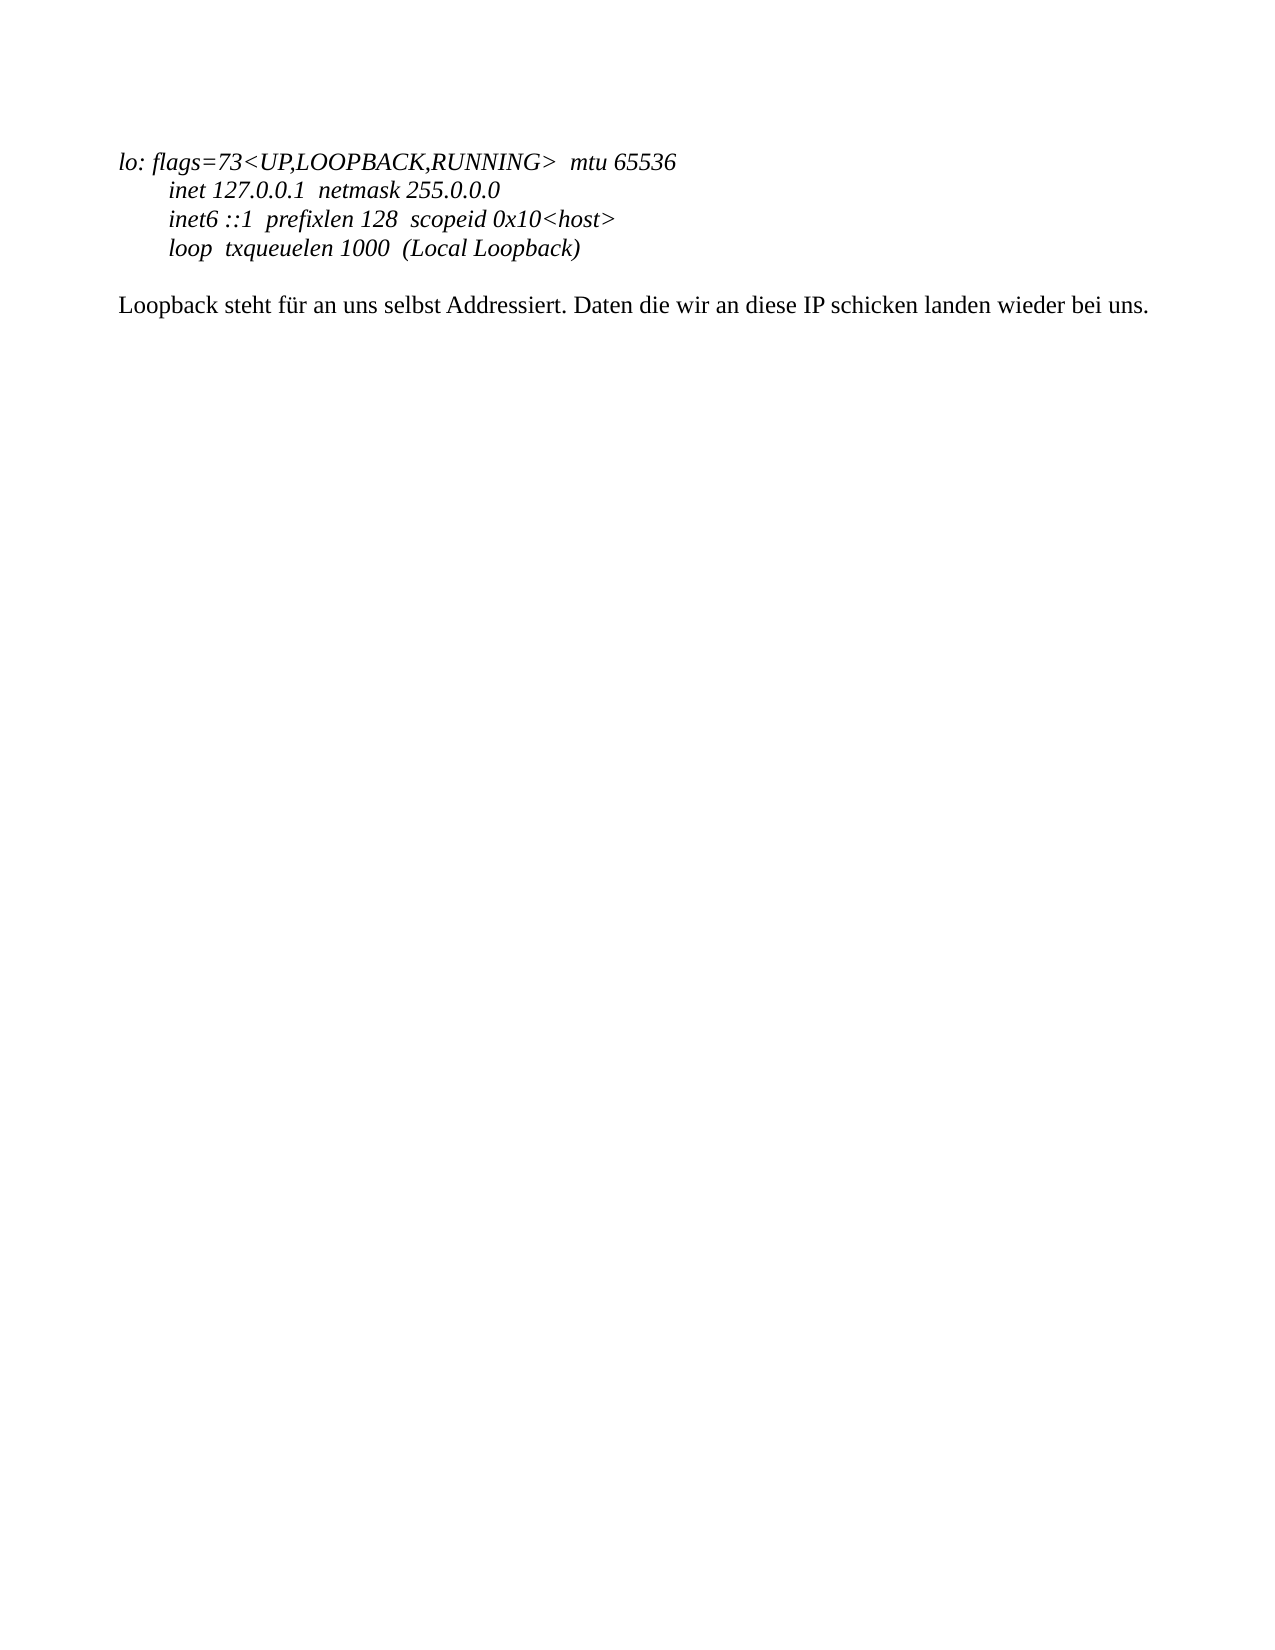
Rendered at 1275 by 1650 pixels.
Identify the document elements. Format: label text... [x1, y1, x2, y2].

text loop txqueuelen 1000 (Local Loopback) [118, 233, 1157, 262]
text inet 127.0.0.1 netmask 255.0.0.0 [118, 176, 1157, 204]
text inet6 ::1 prefixlen 128 scopeid 0x10<host> [118, 204, 1157, 233]
text Loopback steht für an uns selbst Addressiert. Daten die wir an diese IP schicken landen wieder bei uns. [118, 291, 1157, 319]
text lo: flags=73<UP,LOOPBACK,RUNNING> mtu 65536 [118, 147, 1157, 176]
